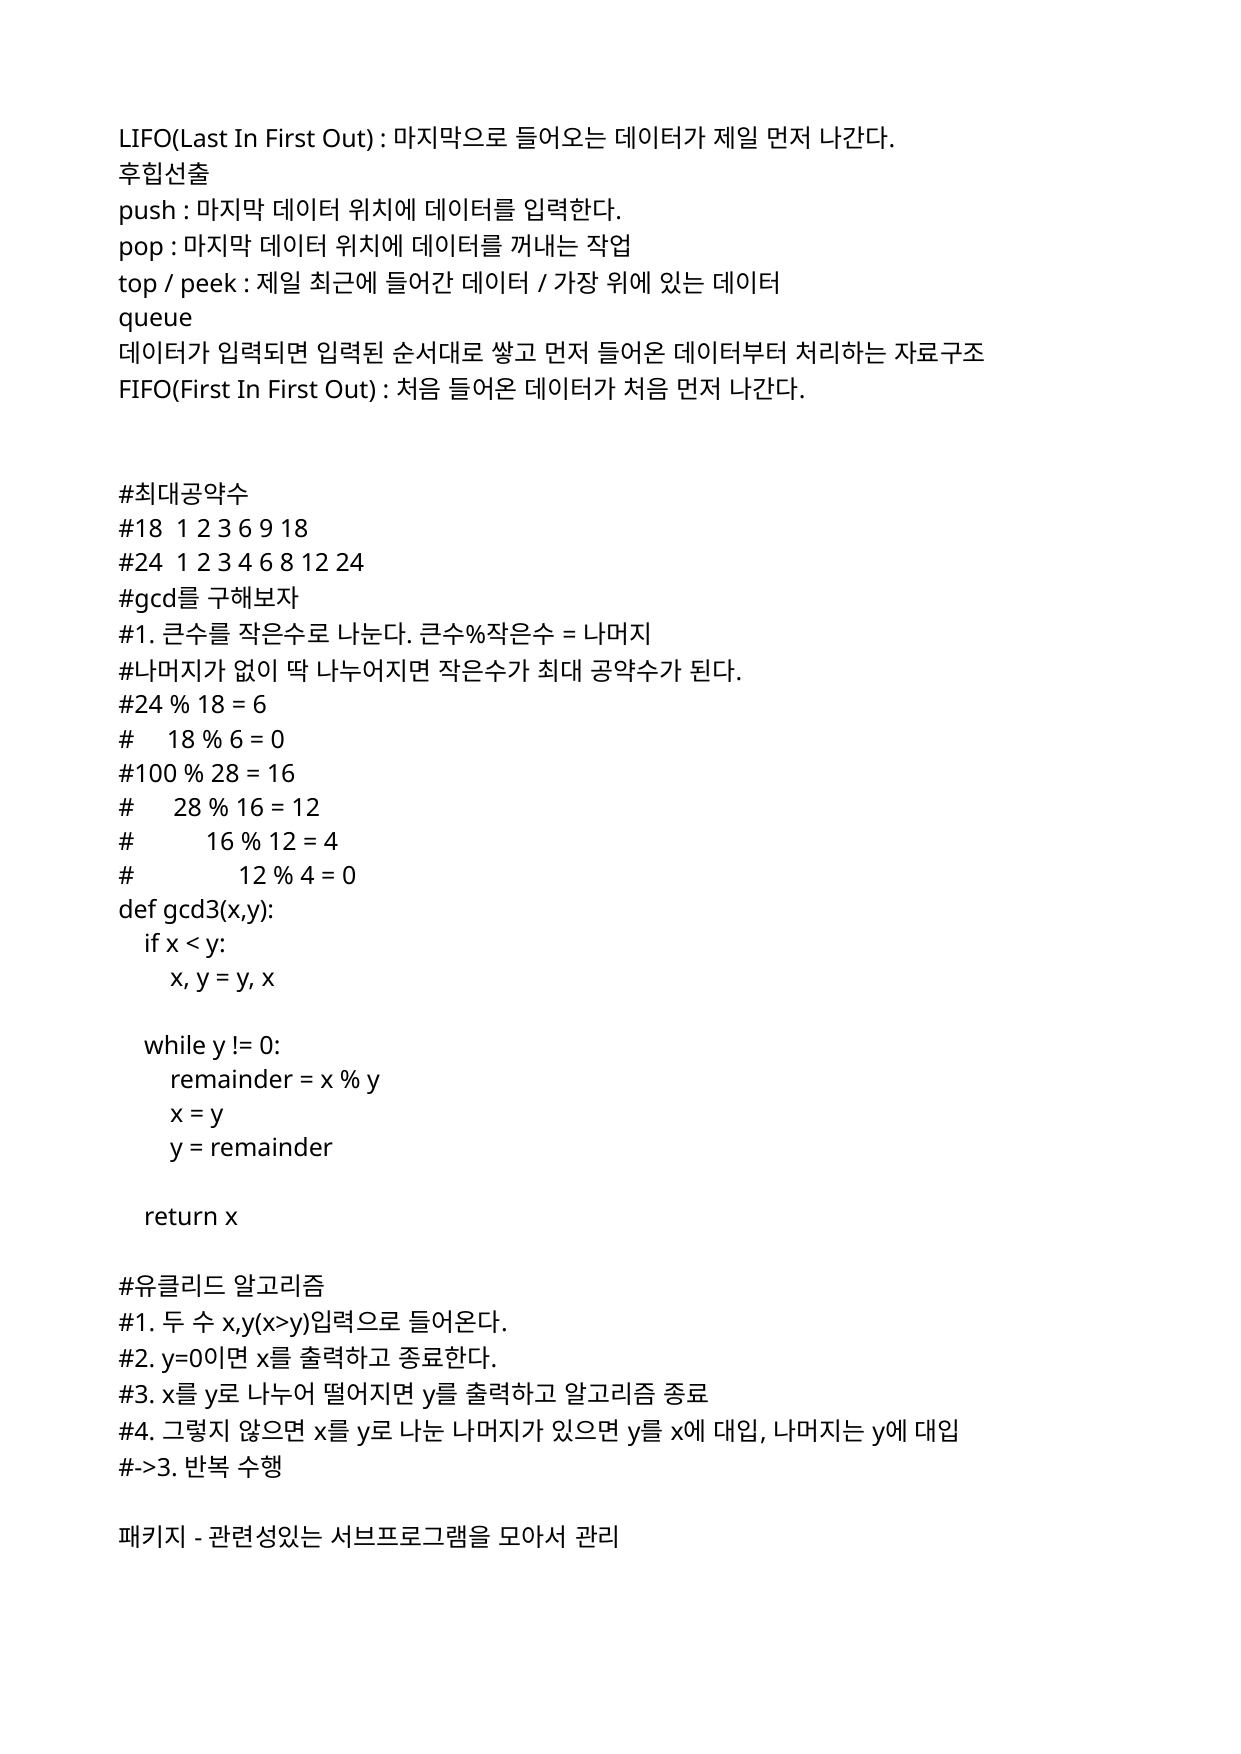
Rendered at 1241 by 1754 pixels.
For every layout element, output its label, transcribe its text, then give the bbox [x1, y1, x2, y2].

text #1. 두 수 x,y(x>y)입력으로 들어온다. [118, 1302, 1122, 1339]
text while y != 0: [118, 1028, 1122, 1062]
text #24 % 18 = 6 [118, 687, 1122, 721]
text if x < y: [118, 926, 1122, 960]
text pop : 마지막 데이터 위치에 데이터를 꺼내는 작업 [118, 227, 1122, 263]
text queue [118, 299, 1122, 333]
text #나머지가 없이 딱 나누어지면 작은수가 최대 공약수가 된다. [118, 651, 1122, 687]
text 패키지 - 관련성있는 서브프로그램을 모아서 관리 [118, 1518, 1122, 1554]
text # 28 % 16 = 12 [118, 789, 1122, 823]
text FIFO(First In First Out) : 처음 들어온 데이터가 처음 먼저 나간다. [118, 370, 1122, 406]
text 데이터가 입력되면 입력된 순서대로 쌓고 먼저 들어온 데이터부터 처리하는 자료구조 [118, 333, 1122, 370]
text y = remainder [118, 1130, 1122, 1164]
text #1. 큰수를 작은수로 나눈다. 큰수%작은수 = 나머지 [118, 615, 1122, 651]
text #->3. 반복 수행 [118, 1447, 1122, 1484]
text # 18 % 6 = 0 [118, 721, 1122, 755]
text # 12 % 4 = 0 [118, 857, 1122, 892]
text x, y = y, x [118, 960, 1122, 994]
text def gcd3(x,y): [118, 892, 1122, 926]
text LIFO(Last In First Out) : 마지막으로 들어오는 데이터가 제일 먼저 나간다. [118, 118, 1122, 154]
text # 16 % 12 = 4 [118, 823, 1122, 857]
text return x [118, 1198, 1122, 1232]
text 후힙선출 [118, 154, 1122, 191]
text #3. x를 y로 나누어 떨어지면 y를 출력하고 알고리즘 종료 [118, 1375, 1122, 1411]
text x = y [118, 1096, 1122, 1130]
text #gcd를 구해보자 [118, 578, 1122, 615]
text #최대공약수 [118, 474, 1122, 510]
text #유클리드 알고리즘 [118, 1266, 1122, 1302]
text #18 1 2 3 6 9 18 [118, 510, 1122, 544]
text push : 마지막 데이터 위치에 데이터를 입력한다. [118, 191, 1122, 227]
text #24 1 2 3 4 6 8 12 24 [118, 544, 1122, 578]
text #100 % 28 = 16 [118, 755, 1122, 789]
text top / peek : 제일 최근에 들어간 데이터 / 가장 위에 있는 데이터 [118, 263, 1122, 299]
text #4. 그렇지 않으면 x를 y로 나눈 나머지가 있으면 y를 x에 대입, 나머지는 y에 대입 [118, 1411, 1122, 1447]
text #2. y=0이면 x를 출력하고 종료한다. [118, 1339, 1122, 1375]
text remainder = x % y [118, 1062, 1122, 1096]
